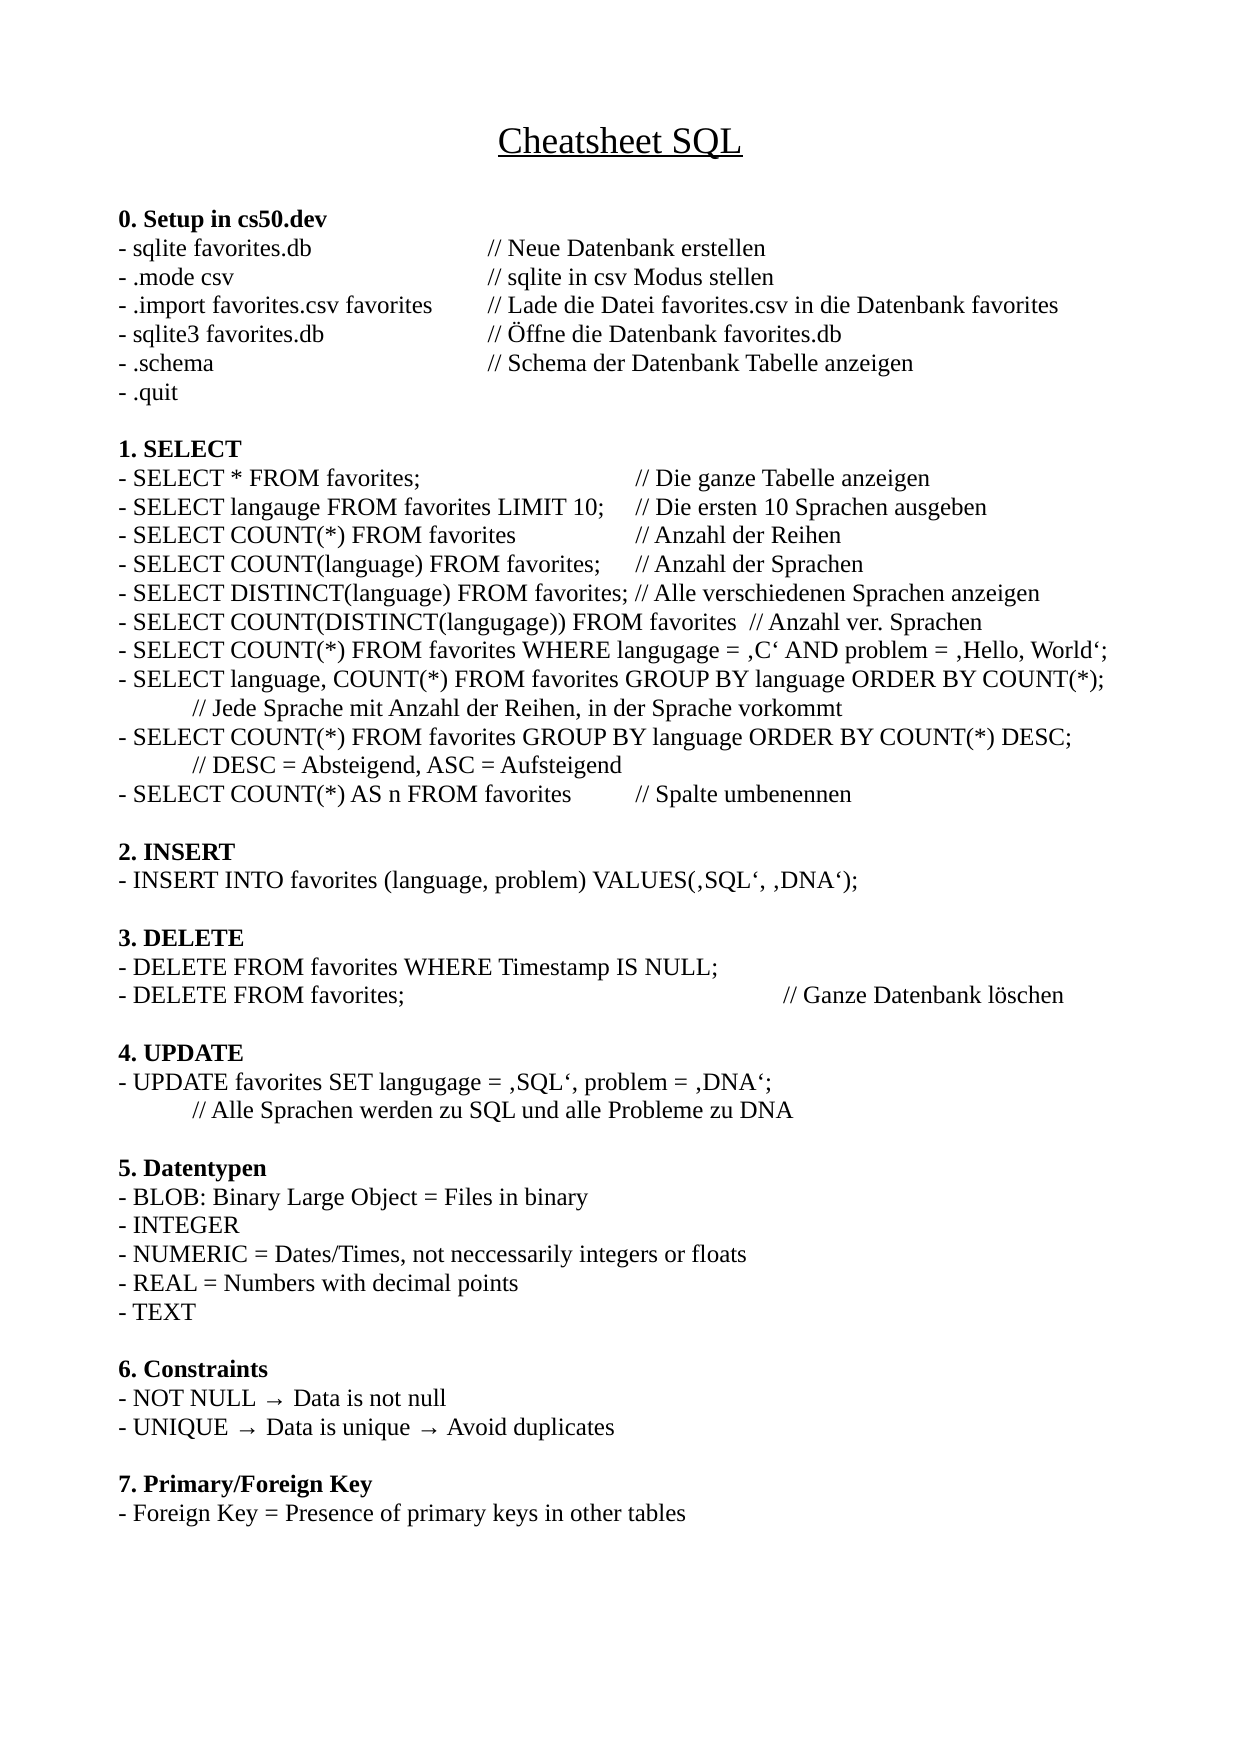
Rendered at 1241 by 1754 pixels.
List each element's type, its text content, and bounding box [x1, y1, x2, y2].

text - SELECT COUNT(DISTINCT(langugage)) FROM favorites // Anzahl ver. Sprachen [118, 607, 1122, 636]
text // Jede Sprache mit Anzahl der Reihen, in der Sprache vorkommt [118, 693, 1122, 722]
text - .quit [118, 377, 1122, 406]
text 6. Constraints [118, 1354, 1122, 1383]
text - .import favorites.csv favorites // Lade die Datei favorites.csv in die Datenbank favorites [118, 291, 1122, 319]
text - UPDATE favorites SET langugage = ‚SQL‘, problem = ‚DNA‘; [118, 1067, 1122, 1096]
text - NUMERIC = Dates/Times, not neccessarily integers or floats [118, 1239, 1122, 1268]
text 5. Datentypen [118, 1153, 1122, 1182]
text - TEXT [118, 1297, 1122, 1326]
text - UNIQUE → Data is unique → Avoid duplicates [118, 1412, 1122, 1441]
text - BLOB: Binary Large Object = Files in binary [118, 1182, 1122, 1211]
text 2. INSERT [118, 837, 1122, 866]
text - DELETE FROM favorites; // Ganze Datenbank löschen [118, 981, 1122, 1009]
text - DELETE FROM favorites WHERE Timestamp IS NULL; [118, 952, 1122, 981]
text - NOT NULL → Data is not null [118, 1383, 1122, 1412]
text - sqlite favorites.db // Neue Datenbank erstellen [118, 233, 1122, 262]
text - INSERT INTO favorites (language, problem) VALUES(‚SQL‘, ‚DNA‘); [118, 866, 1122, 894]
text - SELECT COUNT(language) FROM favorites; // Anzahl der Sprachen [118, 549, 1122, 578]
text - .mode csv // sqlite in csv Modus stellen [118, 262, 1122, 291]
text - REAL = Numbers with decimal points [118, 1268, 1122, 1297]
text 4. UPDATE [118, 1038, 1122, 1067]
text - SELECT * FROM favorites; // Die ganze Tabelle anzeigen [118, 463, 1122, 492]
text - Foreign Key = Presence of primary keys in other tables [118, 1498, 1122, 1527]
text - SELECT COUNT(*) FROM favorites WHERE langugage = ‚C‘ AND problem = ‚Hello, World‘; [118, 636, 1122, 664]
text - SELECT COUNT(*) AS n FROM favorites // Spalte umbenennen [118, 779, 1122, 808]
text 7. Primary/Foreign Key [118, 1469, 1122, 1498]
text - sqlite3 favorites.db // Öffne die Datenbank favorites.db [118, 319, 1122, 348]
text 0. Setup in cs50.dev [118, 204, 1122, 233]
text 3. DELETE [118, 923, 1122, 952]
text - SELECT COUNT(*) FROM favorites GROUP BY language ORDER BY COUNT(*) DESC; [118, 722, 1122, 751]
text 1. SELECT [118, 434, 1122, 463]
text // DESC = Absteigend, ASC = Aufsteigend [118, 751, 1122, 779]
text - SELECT COUNT(*) FROM favorites // Anzahl der Reihen [118, 521, 1122, 549]
text Cheatsheet SQL [118, 118, 1122, 161]
text - SELECT DISTINCT(language) FROM favorites; // Alle verschiedenen Sprachen anzeigen [118, 578, 1122, 607]
text - SELECT langauge FROM favorites LIMIT 10; // Die ersten 10 Sprachen ausgeben [118, 492, 1122, 521]
text - INTEGER [118, 1211, 1122, 1239]
text - SELECT language, COUNT(*) FROM favorites GROUP BY language ORDER BY COUNT(*); [118, 664, 1122, 693]
text // Alle Sprachen werden zu SQL und alle Probleme zu DNA [118, 1096, 1122, 1124]
text - .schema // Schema der Datenbank Tabelle anzeigen [118, 348, 1122, 377]
